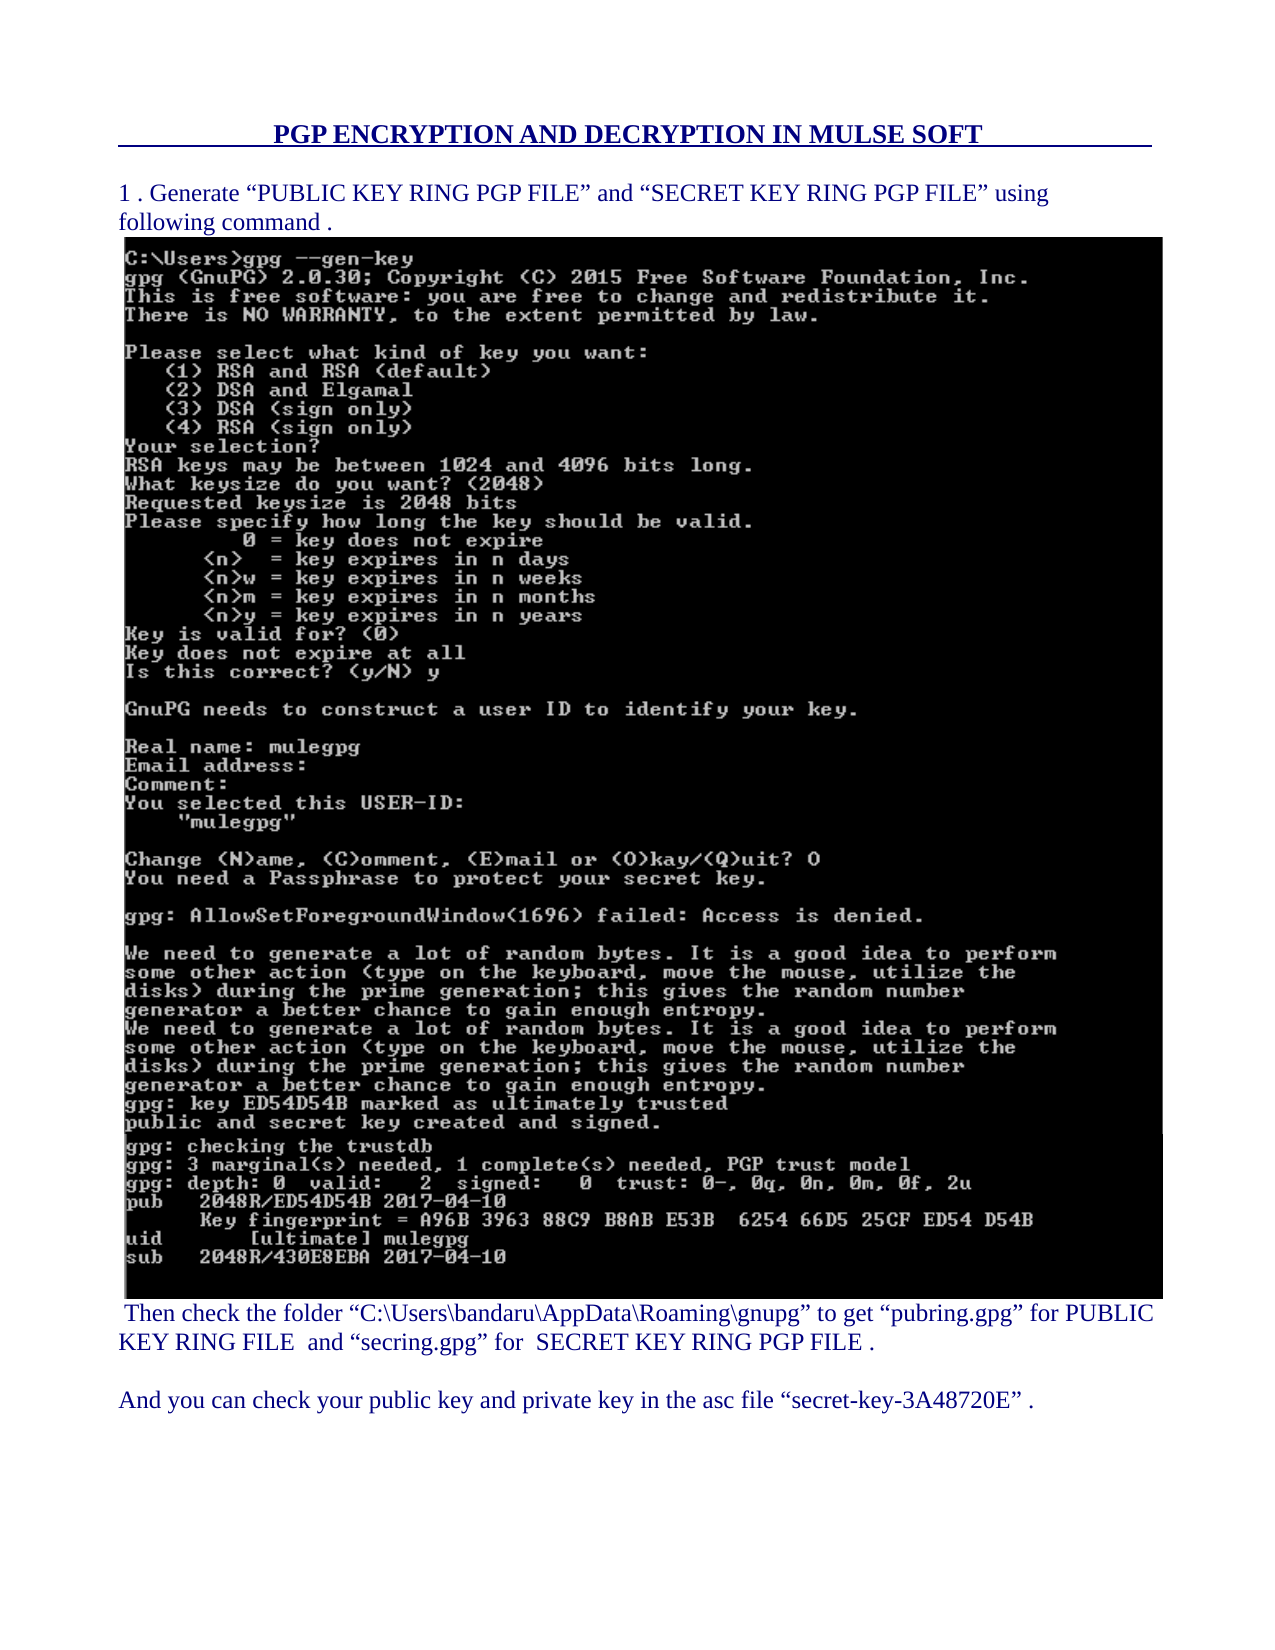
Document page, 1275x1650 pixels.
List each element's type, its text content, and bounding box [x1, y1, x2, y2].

text PGP ENCRYPTION AND DECRYPTION IN MULSE SOFT [118, 118, 1157, 149]
picture [124, 237, 1163, 1299]
text Then check the folder “C:\Users\bandaru\AppData\Roaming\gnupg” to get “pubring.gpg” for PUBLIC KEY RING FILE and “secring.gpg” for SECRET KEY RING PGP FILE . [118, 236, 1157, 1356]
text And you can check your public key and private key in the asc file “secret-key-3A48720E” . [118, 1385, 1157, 1413]
text 1 . Generate “PUBLIC KEY RING PGP FILE” and “SECRET KEY RING PGP FILE” using following command . [118, 178, 1157, 236]
